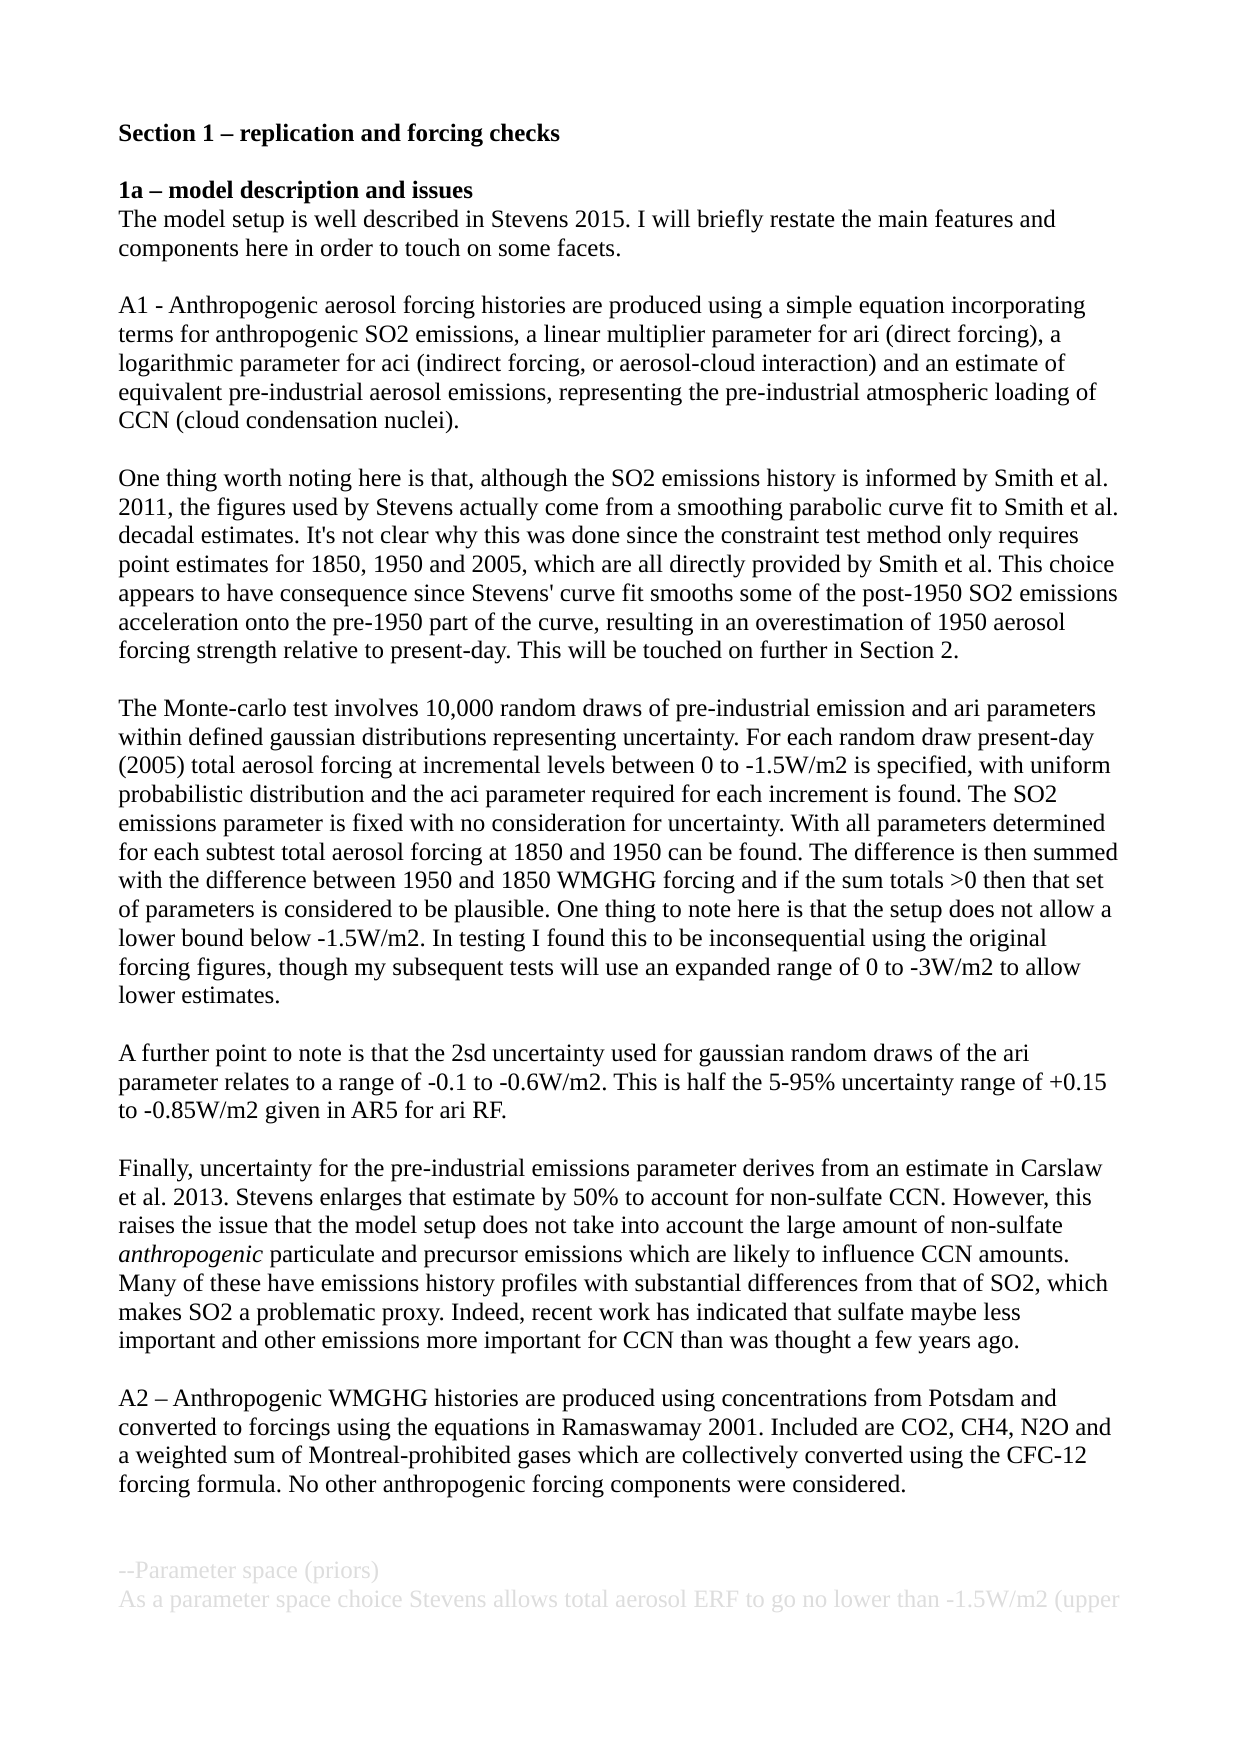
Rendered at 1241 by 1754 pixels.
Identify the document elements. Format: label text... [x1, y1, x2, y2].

text A further point to note is that the 2sd uncertainty used for gaussian random draws of the ari parameter relates to a range of -0.1 to -0.6W/m2. This is half the 5-95% uncertainty range of +0.15 to -0.85W/m2 given in AR5 for ari RF. [118, 1038, 1122, 1124]
text --Parameter space (priors) [118, 1556, 1122, 1584]
text The Monte-carlo test involves 10,000 random draws of pre-industrial emission and ari parameters within defined gaussian distributions representing uncertainty. For each random draw present-day (2005) total aerosol forcing at incremental levels between 0 to -1.5W/m2 is specified, with uniform probabilistic distribution and the aci parameter required for each increment is found. The SO2 emissions parameter is fixed with no consideration for uncertainty. With all parameters determined for each subtest total aerosol forcing at 1850 and 1950 can be found. The difference is then summed with the difference between 1950 and 1850 WMGHG forcing and if the sum totals >0 then that set of parameters is considered to be plausible. One thing to note here is that the setup does not allow a lower bound below -1.5W/m2. In testing I found this to be inconsequential using the original forcing figures, though my subsequent tests will use an expanded range of 0 to -3W/m2 to allow lower estimates. [118, 693, 1122, 1009]
text Section 1 – replication and forcing checks [118, 118, 1122, 147]
text One thing worth noting here is that, although the SO2 emissions history is informed by Smith et al. 2011, the figures used by Stevens actually come from a smoothing parabolic curve fit to Smith et al. decadal estimates. It's not clear why this was done since the constraint test method only requires point estimates for 1850, 1950 and 2005, which are all directly provided by Smith et al. This choice appears to have consequence since Stevens' curve fit smooths some of the post-1950 SO2 emissions acceleration onto the pre-1950 part of the curve, resulting in an overestimation of 1950 aerosol forcing strength relative to present-day. This will be touched on further in Section 2. [118, 463, 1122, 664]
text 1a – model description and issues [118, 176, 1122, 204]
text A2 – Anthropogenic WMGHG histories are produced using concentrations from Potsdam and converted to forcings using the equations in Ramaswamay 2001. Included are CO2, CH4, N2O and a weighted sum of Montreal-prohibited gases which are collectively converted using the CFC-12 forcing formula. No other anthropogenic forcing components were considered. [118, 1383, 1122, 1498]
text As a parameter space choice Stevens allows total aerosol ERF to go no lower than -1.5W/m2 (upper [118, 1584, 1122, 1613]
text The model setup is well described in Stevens 2015. I will briefly restate the main features and components here in order to touch on some facets. [118, 204, 1122, 262]
text A1 - Anthropogenic aerosol forcing histories are produced using a simple equation incorporating terms for anthropogenic SO2 emissions, a linear multiplier parameter for ari (direct forcing), a logarithmic parameter for aci (indirect forcing, or aerosol-cloud interaction) and an estimate of equivalent pre-industrial aerosol emissions, representing the pre-industrial atmospheric loading of CCN (cloud condensation nuclei). [118, 291, 1122, 434]
text Finally, uncertainty for the pre-industrial emissions parameter derives from an estimate in Carslaw et al. 2013. Stevens enlarges that estimate by 50% to account for non-sulfate CCN. However, this raises the issue that the model setup does not take into account the large amount of non-sulfate anthropogenic particulate and precursor emissions which are likely to influence CCN amounts. Many of these have emissions history profiles with substantial differences from that of SO2, which makes SO2 a problematic proxy. Indeed, recent work has indicated that sulfate maybe less important and other emissions more important for CCN than was thought a few years ago. [118, 1153, 1122, 1354]
